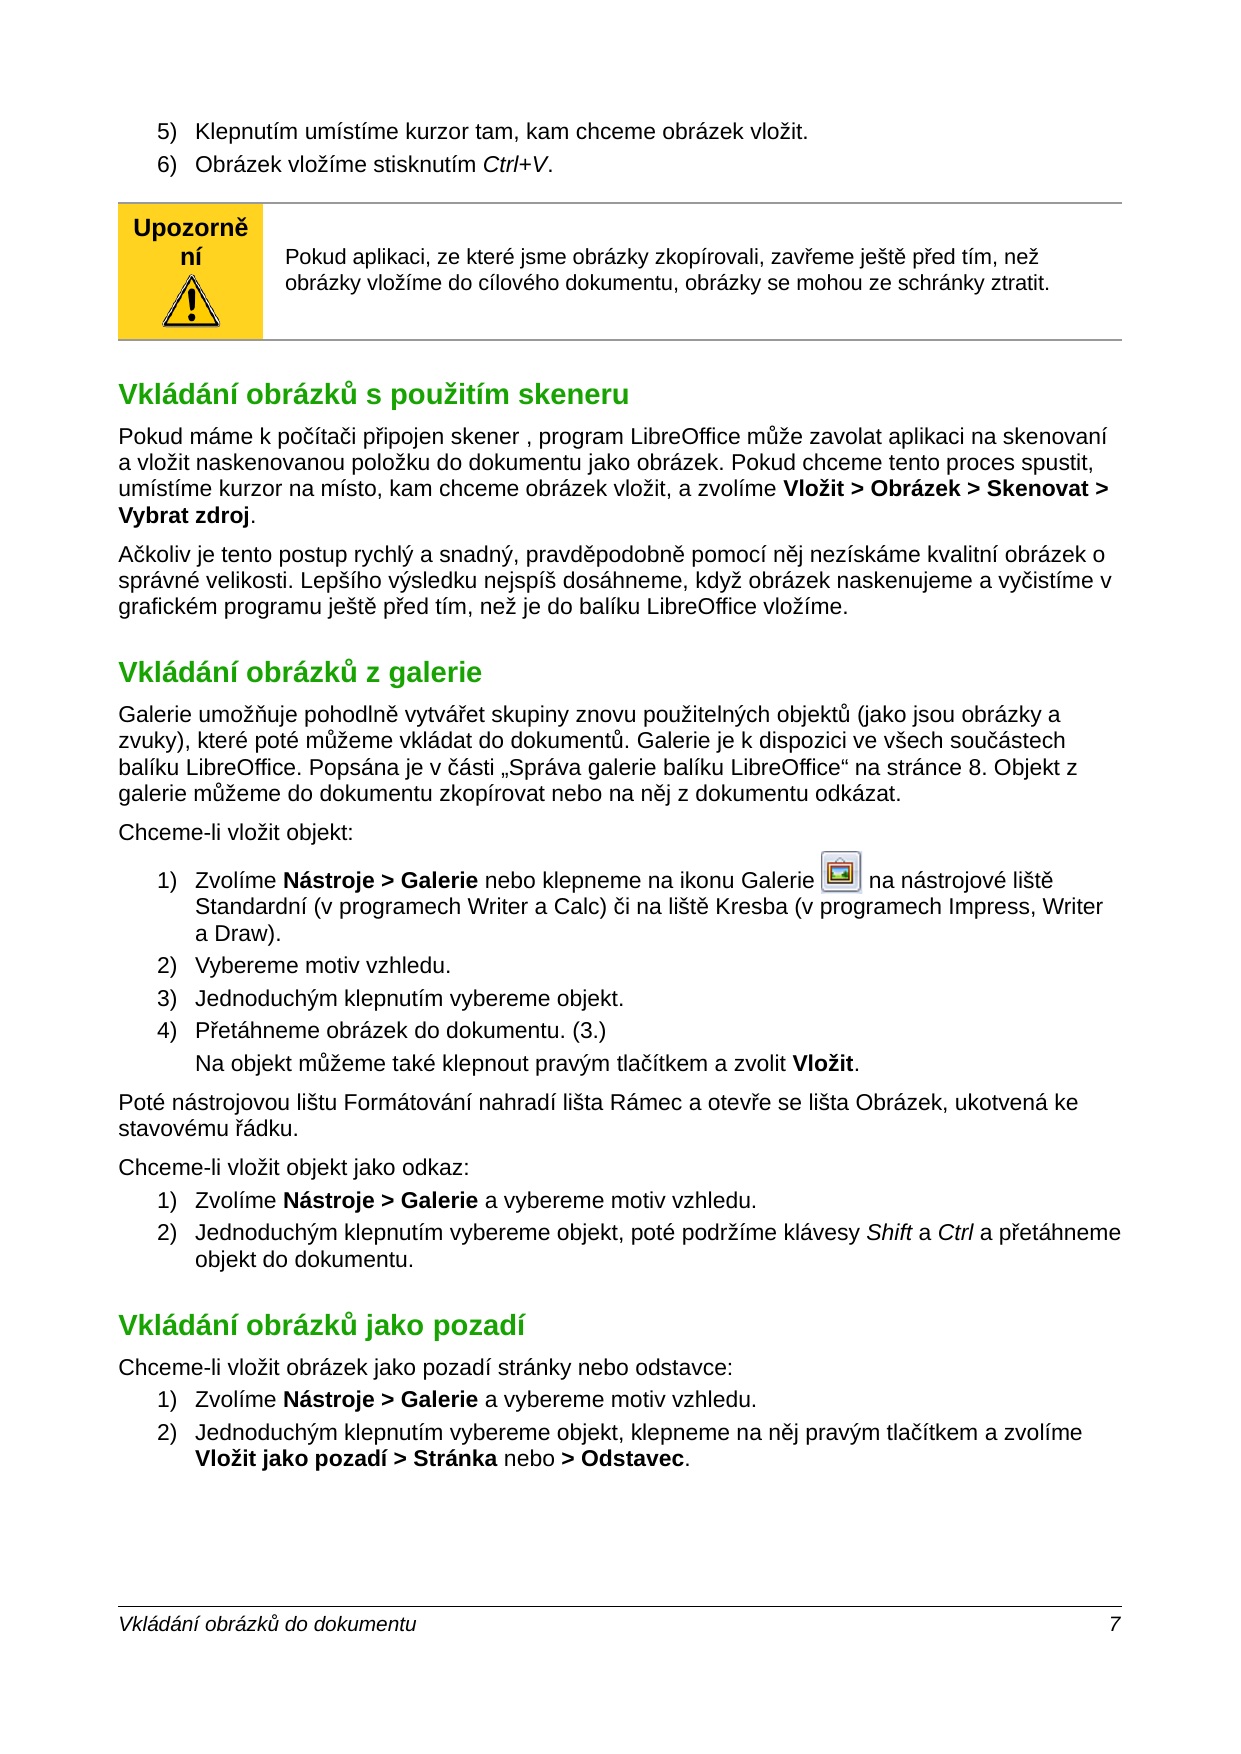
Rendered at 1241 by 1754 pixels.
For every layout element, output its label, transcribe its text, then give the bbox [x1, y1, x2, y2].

list Chceme-li vložit objekt jako odkaz: [118, 1154, 1122, 1180]
list Chceme-li vložit objekt: [118, 819, 1122, 845]
list Obrázek vložíme stisknutím Ctrl+V. [177, 151, 1122, 177]
list Jednoduchým klepnutím vybereme objekt, klepneme na něj pravým tlačítkem a zvolíme Vložit jako pozadí > Stránka nebo > Odstavec. [177, 1419, 1122, 1472]
text Poté nástrojovou lištu Formátování nahradí lišta Rámec a otevře se lišta Obrázek, ukotvená ke stavovému řádku. [118, 1089, 1122, 1141]
list Jednoduchým klepnutím vybereme objekt, poté podržíme klávesy Shift a Ctrl a přetáhneme objekt do dokumentu. [177, 1219, 1122, 1272]
subtitle Vkládání obrázků z galerie [118, 655, 1122, 689]
table_header Upozornění [118, 204, 263, 339]
subtitle Vkládání obrázků s použitím skeneru [118, 377, 1122, 410]
picture [158, 270, 224, 331]
text Galerie umožňuje pohodlně vytvářet skupiny znovu použitelných objektů (jako jsou obrázky a zvuky), které poté můžeme vkládat do dokumentů. Galerie je k dispozici ve všech součástech balíku LibreOffice. Popsána je v části „Správa galerií v balíku LibreOffice“ na stránce 8. Objekt z galerie můžeme do dokumentu zkopírovat nebo na něj z dokumentu odkázat. [118, 701, 1122, 806]
list Jednoduchým klepnutím vybereme objekt. [177, 985, 1122, 1011]
list Zvolíme Nástroje > Galerie nebo klepneme na ikonu Galerie na nástrojové liště Standardní (v programech Writer a Calc) či na liště Kresba (v programech Impress, Writer a Draw). [177, 852, 1122, 946]
list Přetáhneme obrázek do dokumentu. (obrázek 3.) [177, 1017, 1122, 1044]
list Vybereme motiv vzhledu. [177, 952, 1122, 978]
text Ačkoliv je tento postup rychlý a snadný, pravděpodobně pomocí něj nezískáme kvalitní obrázek o správné velikosti. Lepšího výsledku nejspíš dosáhneme, když obrázek naskenujeme a vyčistíme v grafickém programu ještě před tím, než je do balíku LibreOffice vložíme. [118, 541, 1122, 619]
subtitle Vkládání obrázků jako pozadí [118, 1307, 1122, 1341]
list Zvolíme Nástroje > Galerie a vybereme motiv vzhledu. [177, 1187, 1122, 1213]
text Pokud máme k počítači připojen skener , program LibreOffice může zavolat aplikaci na skenovaní a vložit naskenovanou položku do dokumentu jako obrázek. Pokud chceme tento proces spustit, umístíme kurzor na místo, kam chceme obrázek vložit, a zvolíme Vložit > Obrázek > Skenovat > Vybrat zdroj. [118, 423, 1122, 528]
list Klepnutím umístíme kurzor tam, kam chceme obrázek vložit. [177, 118, 1122, 144]
list Zvolíme Nástroje > Galerie a vybereme motiv vzhledu. [177, 1386, 1122, 1413]
list Na objekt můžeme také klepnout pravým tlačítkem a zvolit Vložit. [195, 1050, 1122, 1076]
list Chceme-li vložit obrázek jako pozadí stránky nebo odstavce: [118, 1353, 1122, 1380]
picture [821, 851, 863, 894]
table_header Pokud aplikaci, ze které jsme obrázky zkopírovali, zavřeme ještě před tím, než obrázky vložíme do cílového dokumentu, obrázky se mohou ze schránky ztratit. [264, 204, 1122, 339]
